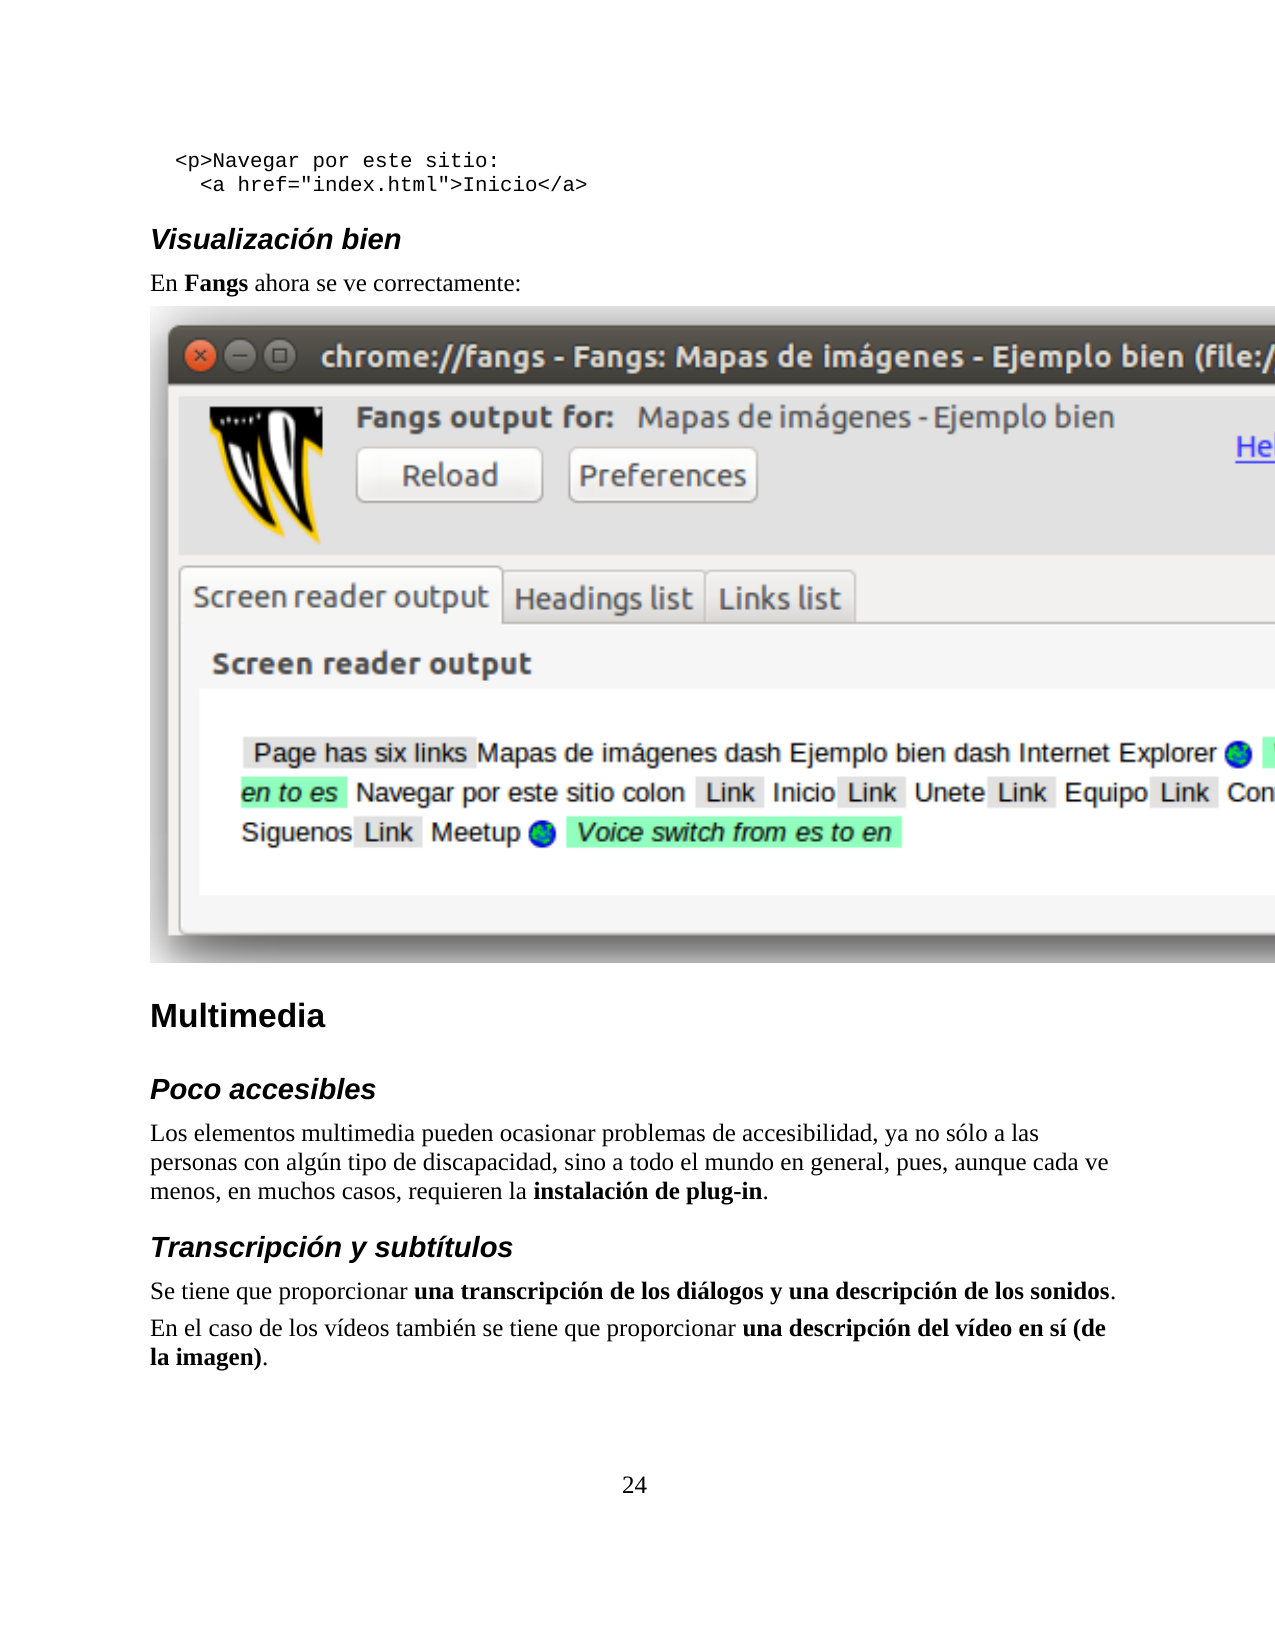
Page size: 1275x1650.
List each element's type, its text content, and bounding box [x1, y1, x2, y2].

subtitle Poco accesibles [150, 1072, 1125, 1106]
subtitle Visualización bien [150, 222, 1125, 256]
subtitle Multimedia [150, 996, 1125, 1035]
text En el caso de los vídeos también se tiene que proporcionar una descripción del vídeo en sí (de la imagen). [150, 1313, 1125, 1371]
subtitle Transcripción y subtítulos [150, 1230, 1125, 1263]
text <p>Navegar por este sitio: [150, 150, 1125, 174]
text <a href="index.html">Inicio</a> [150, 174, 1125, 197]
text En Fangs ahora se ve correctamente: [150, 268, 1125, 297]
picture [150, 306, 1275, 963]
text Los elementos multimedia pueden ocasionar problemas de accesibilidad, ya no sólo a las personas con algún tipo de discapacidad, sino a todo el mundo en general, pues, aunque cada ve menos, en muchos casos, requieren la instalación de plug-in. [150, 1118, 1125, 1205]
text Se tiene que proporcionar una transcripción de los diálogos y una descripción de los sonidos. [150, 1276, 1125, 1304]
